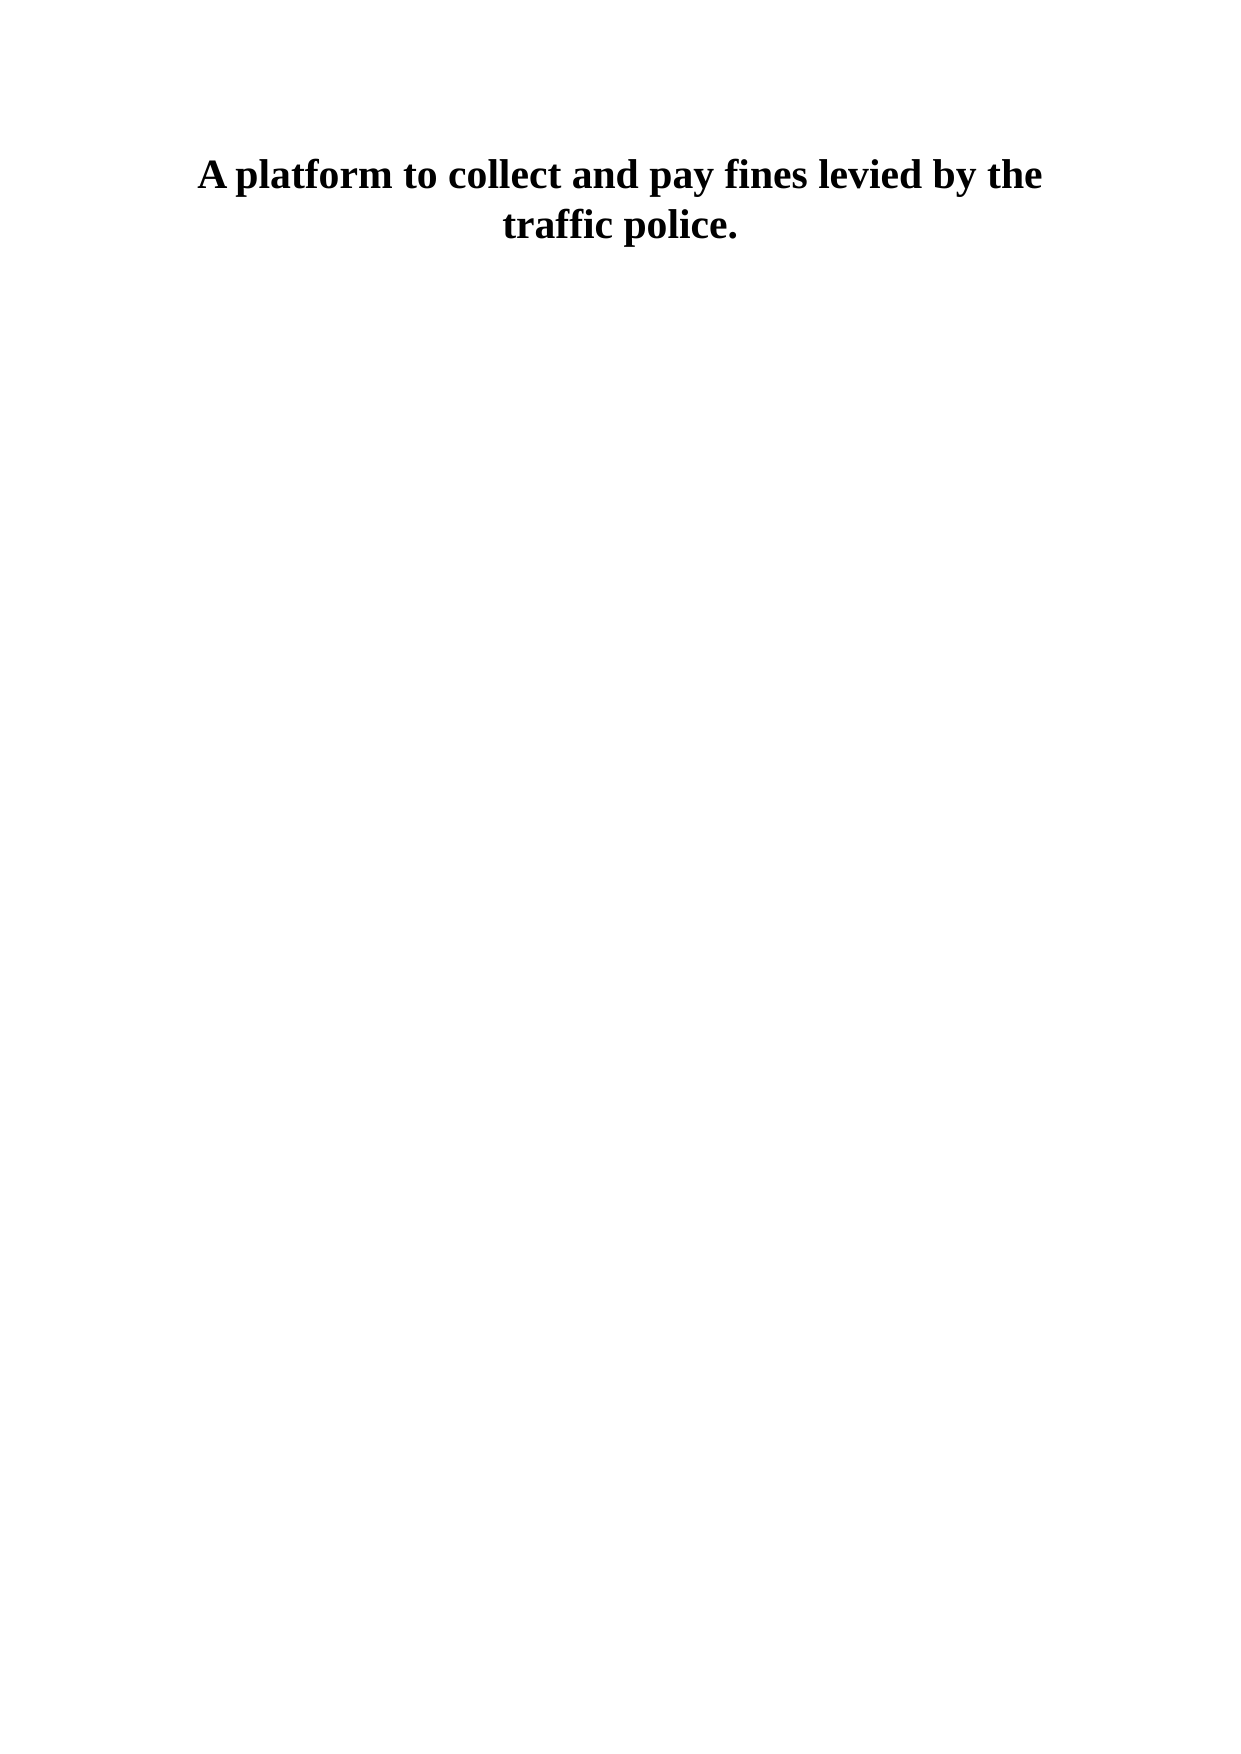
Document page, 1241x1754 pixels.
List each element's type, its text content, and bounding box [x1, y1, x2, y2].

text A platform to collect and pay fines levied by the traffic police. [150, 150, 1090, 248]
